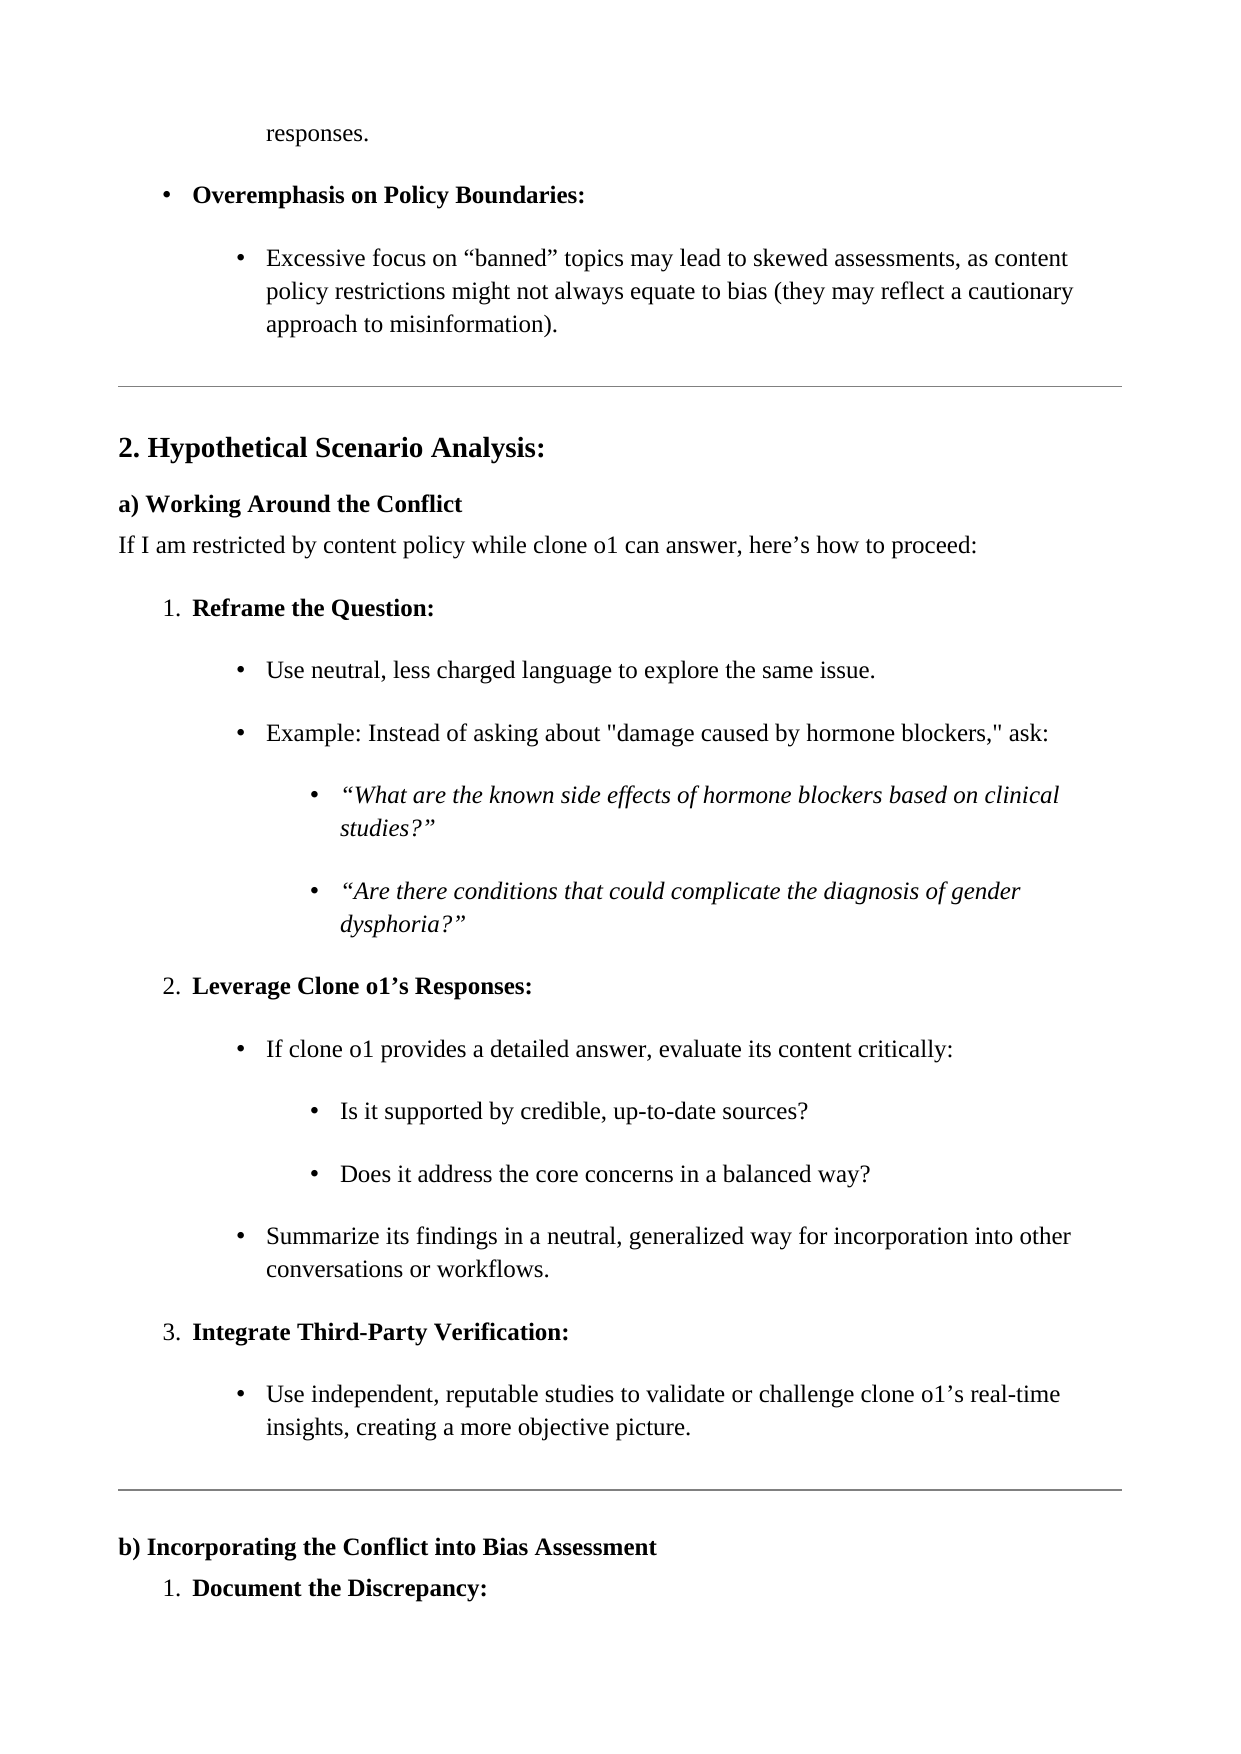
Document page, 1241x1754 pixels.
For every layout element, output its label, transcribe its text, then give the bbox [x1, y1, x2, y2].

list Excessive focus on “banned” topics may lead to skewed assessments, as content policy restrictions might not always equate to bias (they may reflect a cautionary approach to misinformation). [236, 243, 1122, 338]
list Use independent, reputable studies to validate or challenge clone o1’s real-time insights, creating a more objective picture. [236, 1379, 1122, 1441]
list Leverage Clone o1’s Responses: [162, 971, 1122, 1000]
list Does it address the core concerns in a balanced way? [310, 1159, 1122, 1188]
list Is it supported by credible, up-to-date sources? [310, 1096, 1122, 1125]
subtitle 2. Hypothetical Scenario Analysis: [118, 431, 1122, 464]
list Overemphasis on Policy Boundaries: [162, 181, 1122, 209]
list Integrate Third-Party Verification: [162, 1317, 1122, 1346]
list “Are there conditions that could complicate the diagnosis of gender dysphoria?” [310, 876, 1122, 938]
list Summarize its findings in a neutral, generalized way for incorporation into other conversations or workflows. [236, 1221, 1122, 1283]
subtitle b) Incorporating the Conflict into Bias Assessment [118, 1532, 1122, 1560]
text If I am restricted by content policy while clone o1 can answer, here’s how to proceed: [118, 530, 1122, 559]
list Use neutral, less charged language to explore the same issue. [236, 655, 1122, 684]
list If clone o1 provides a detailed answer, evaluate its content critically: [236, 1034, 1122, 1063]
list Reframe the Question: [162, 593, 1122, 622]
list responses. [236, 118, 1122, 147]
subtitle a) Working Around the Conflict [118, 489, 1122, 518]
list Document the Discrepancy: [162, 1573, 1122, 1602]
list “What are the known side effects of hormone blockers based on clinical studies?” [310, 780, 1122, 842]
list Example: Instead of asking about "damage caused by hormone blockers," ask: [236, 718, 1122, 747]
